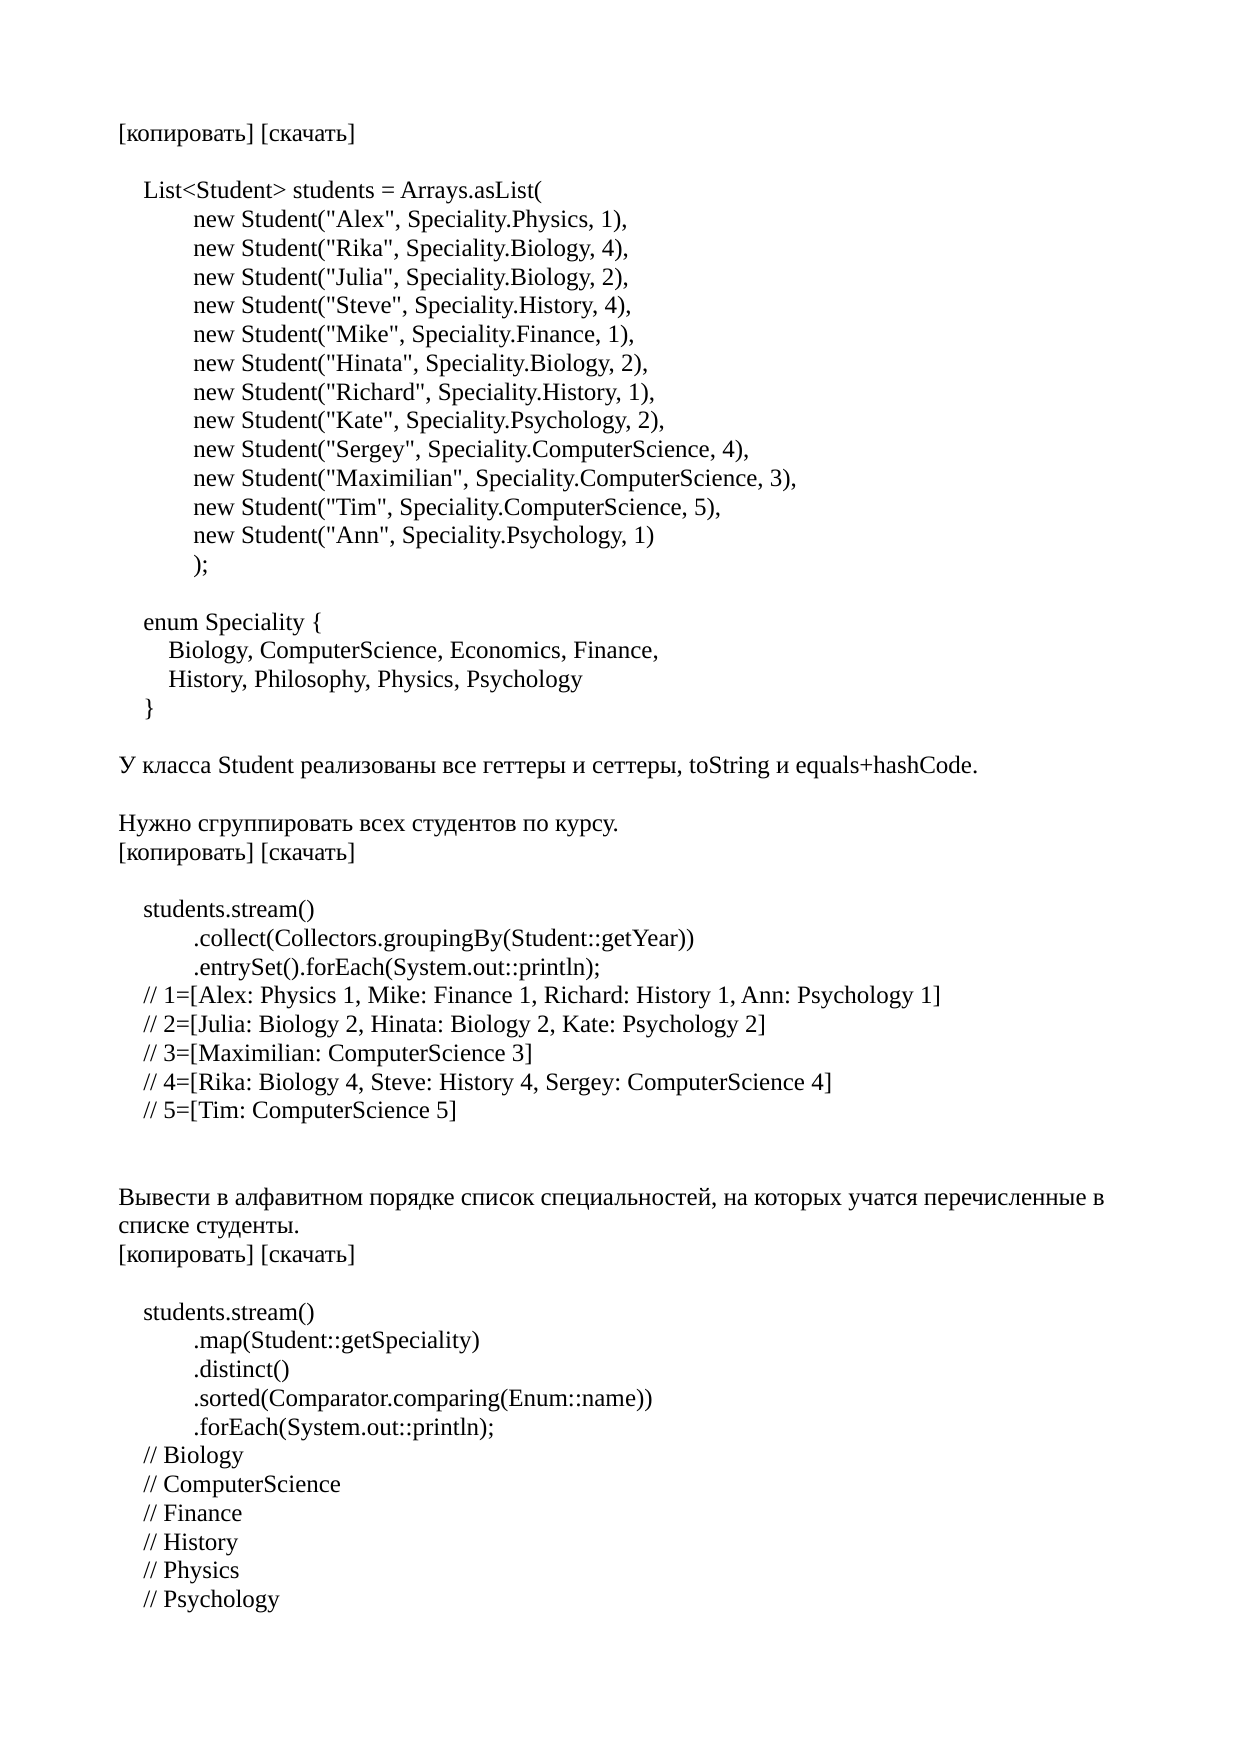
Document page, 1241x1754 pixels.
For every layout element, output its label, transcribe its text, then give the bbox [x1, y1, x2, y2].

text У класса Student реализованы все геттеры и сеттеры, toString и equals+hashCode. [118, 751, 1122, 779]
text // Physics [118, 1556, 1122, 1584]
text [копировать] [скачать] [118, 837, 1122, 866]
text new Student("Sergey", Speciality.ComputerScience, 4), [118, 434, 1122, 463]
text new Student("Tim", Speciality.ComputerScience, 5), [118, 492, 1122, 521]
text // 3=[Maximilian: ComputerScience 3] [118, 1038, 1122, 1067]
text .collect(Collectors.groupingBy(Student::getYear)) [118, 923, 1122, 952]
text Вывести в алфавитном порядке список специальностей, на которых учатся перечисленные в списке студенты. [118, 1182, 1122, 1239]
text Нужно сгруппировать всех студентов по курсу. [118, 808, 1122, 837]
text new Student("Alex", Speciality.Physics, 1), [118, 204, 1122, 233]
text new Student("Richard", Speciality.History, 1), [118, 377, 1122, 406]
text new Student("Maximilian", Speciality.ComputerScience, 3), [118, 463, 1122, 492]
text // 4=[Rika: Biology 4, Steve: History 4, Sergey: ComputerScience 4] [118, 1067, 1122, 1096]
text .distinct() [118, 1354, 1122, 1383]
text } [118, 693, 1122, 722]
text students.stream() [118, 894, 1122, 923]
text // Psychology [118, 1584, 1122, 1613]
text .forEach(System.out::println); [118, 1412, 1122, 1441]
text new Student("Hinata", Speciality.Biology, 2), [118, 348, 1122, 377]
text // ComputerScience [118, 1469, 1122, 1498]
text History, Philosophy, Physics, Psychology [118, 664, 1122, 693]
text // 1=[Alex: Physics 1, Mike: Finance 1, Richard: History 1, Ann: Psychology 1] [118, 981, 1122, 1009]
text new Student("Ann", Speciality.Psychology, 1) [118, 521, 1122, 549]
text .sorted(Comparator.comparing(Enum::name)) [118, 1383, 1122, 1412]
text [копировать] [скачать] [118, 1239, 1122, 1268]
text // 2=[Julia: Biology 2, Hinata: Biology 2, Kate: Psychology 2] [118, 1009, 1122, 1038]
text new Student("Rika", Speciality.Biology, 4), [118, 233, 1122, 262]
text new Student("Steve", Speciality.History, 4), [118, 291, 1122, 319]
text new Student("Julia", Speciality.Biology, 2), [118, 262, 1122, 291]
text Biology, ComputerScience, Economics, Finance, [118, 636, 1122, 664]
text .map(Student::getSpeciality) [118, 1326, 1122, 1354]
text // 5=[Tim: ComputerScience 5] [118, 1096, 1122, 1124]
text ); [118, 549, 1122, 578]
text .entrySet().forEach(System.out::println); [118, 952, 1122, 981]
text // Finance [118, 1498, 1122, 1527]
text [копировать] [скачать] [118, 118, 1122, 147]
text // History [118, 1527, 1122, 1556]
text new Student("Kate", Speciality.Psychology, 2), [118, 406, 1122, 434]
text new Student("Mike", Speciality.Finance, 1), [118, 319, 1122, 348]
text List<Student> students = Arrays.asList( [118, 176, 1122, 204]
text enum Speciality { [118, 607, 1122, 636]
text // Biology [118, 1441, 1122, 1469]
text students.stream() [118, 1297, 1122, 1326]
